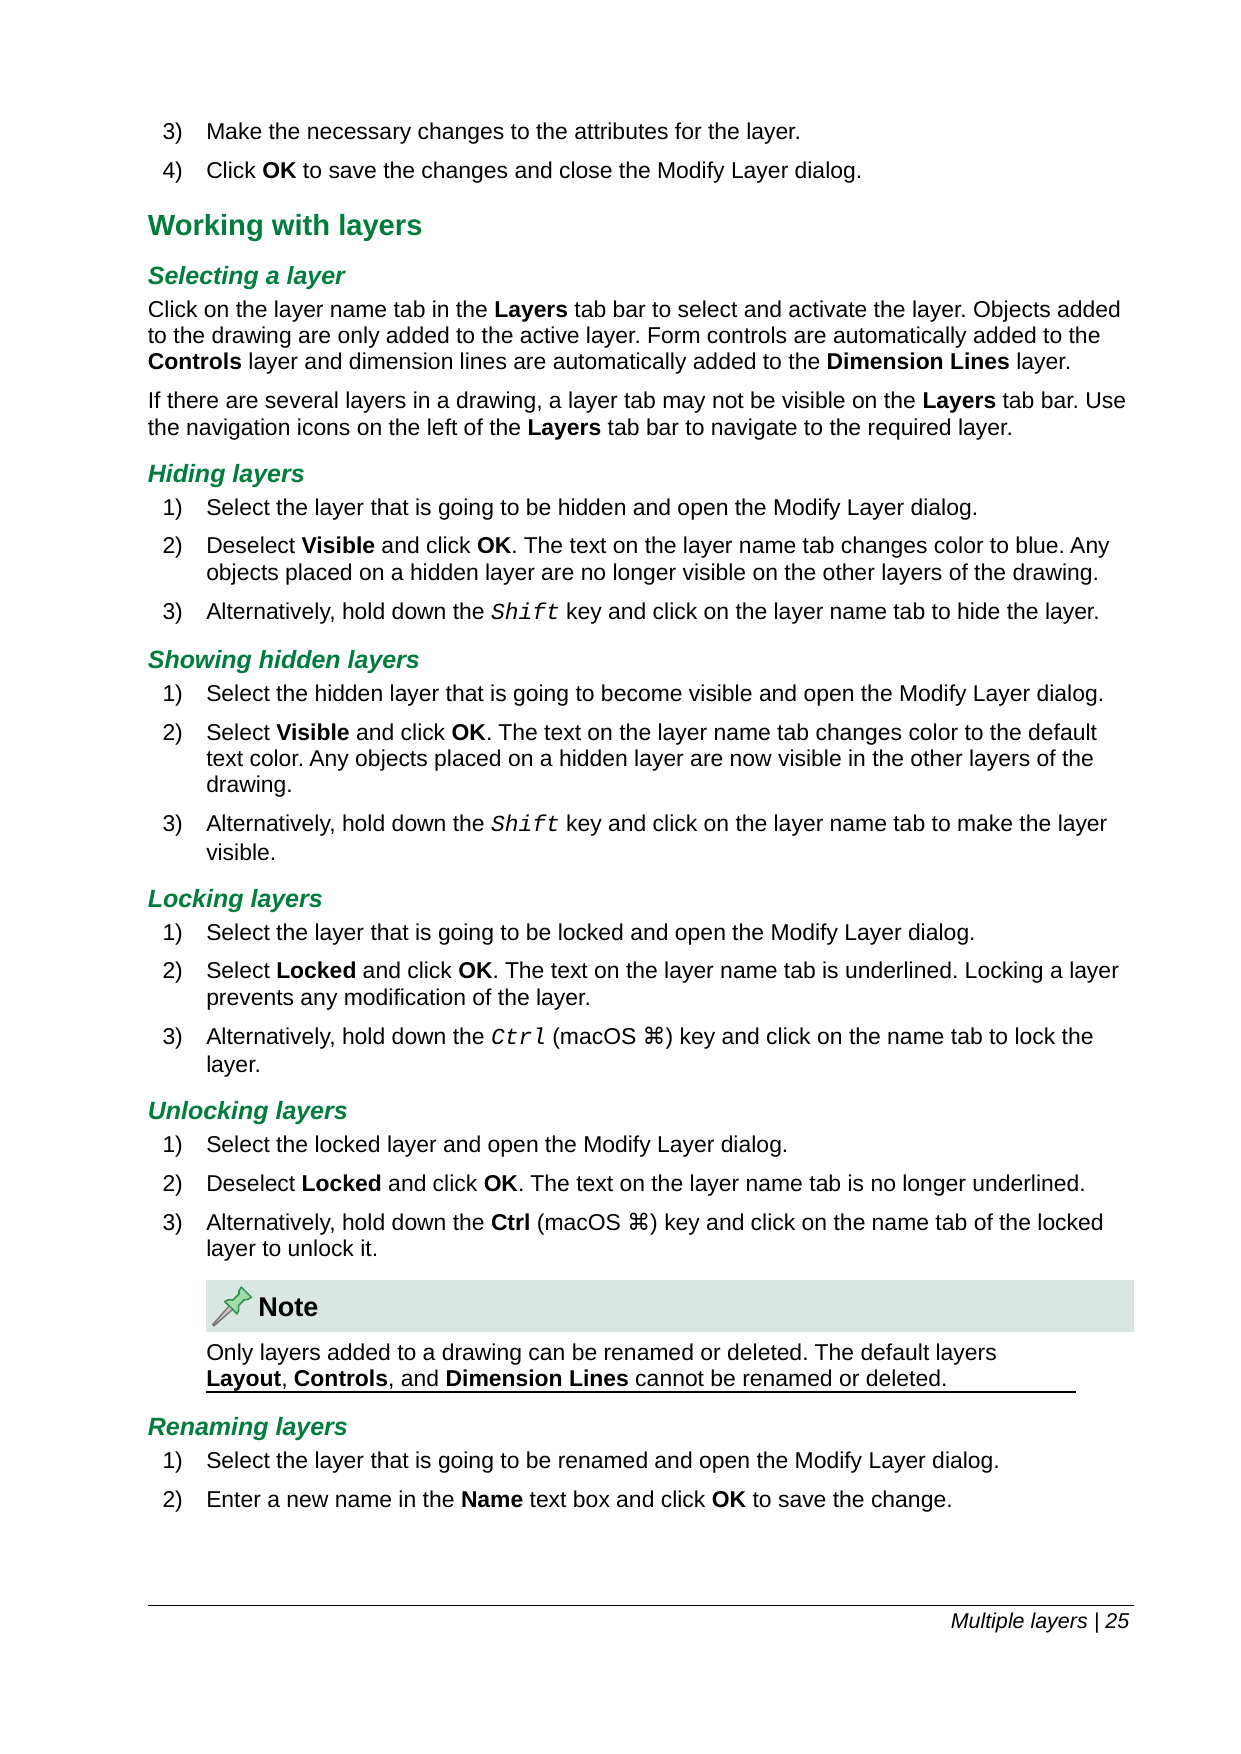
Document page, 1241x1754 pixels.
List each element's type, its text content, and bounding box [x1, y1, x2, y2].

subtitle Hiding layers [148, 459, 1134, 487]
list Select the layer that is going to be locked and open the Modify Layer dialog. [162, 919, 1134, 945]
text If there are several layers in a drawing, a layer tab may not be visible on the Layers tab bar. Use the navigation icons on the left of the Layers tab bar to navigate to the required layer. [148, 387, 1134, 440]
subtitle Unlocking layers [148, 1096, 1134, 1125]
list Alternatively, hold down the Ctrl (macOS ⌘) key and click on the name tab of the locked layer to unlock it. [162, 1209, 1134, 1262]
list Select Visible and click OK. The text on the layer name tab changes color to the default text color. Any objects placed on a hidden layer are now visible in the other layers of the drawing. [162, 719, 1134, 798]
list Alternatively, hold down the Shift key and click on the layer name tab to make the layer visible. [162, 810, 1134, 865]
list Deselect Visible and click OK. The text on the layer name tab changes color to blue. Any objects placed on a hidden layer are no longer visible on the other layers of the drawing. [162, 532, 1134, 585]
list Select the locked layer and open the Modify Layer dialog. [162, 1131, 1134, 1157]
list Select Locked and click OK. The text on the layer name tab is underlined. Locking a layer prevents any modification of the layer. [162, 957, 1134, 1010]
list Click OK to save the changes and close the Modify Layer dialog. [162, 157, 1134, 183]
list Deselect Locked and click OK. The text on the layer name tab is no longer underlined. [162, 1170, 1134, 1196]
subtitle Showing hidden layers [148, 645, 1134, 673]
subtitle Working with layers [148, 208, 1134, 242]
subtitle Renaming layers [148, 1412, 1134, 1441]
list Select the layer that is going to be renamed and open the Modify Layer dialog. [162, 1447, 1134, 1473]
list Enter a new name in the Name text box and click OK to save the change. [162, 1486, 1134, 1512]
list Alternatively, hold down the Ctrl (macOS ⌘) key and click on the name tab to lock the layer. [162, 1023, 1134, 1077]
subtitle Selecting a layer [148, 261, 1134, 289]
list Select the layer that is going to be hidden and open the Modify Layer dialog. [162, 494, 1134, 520]
text Only layers added to a drawing can be renamed or deleted. The default layers Layout, Controls, and Dimension Lines cannot be renamed or deleted. [206, 1339, 1076, 1391]
list Select the hidden layer that is going to become visible and open the Modify Layer dialog. [162, 680, 1134, 706]
list Alternatively, hold down the Shift key and click on the layer name tab to hide the layer. [162, 598, 1134, 626]
subtitle Note [206, 1280, 1134, 1332]
subtitle Locking layers [148, 884, 1134, 912]
list Make the necessary changes to the attributes for the layer. [162, 118, 1134, 144]
text Click on the layer name tab in the Layers tab bar to select and activate the layer. Objects added to the drawing are only added to the active layer. Form controls are automatically added to the Controls layer and dimension lines are automatically added to the Dimension Lines layer. [148, 296, 1134, 375]
